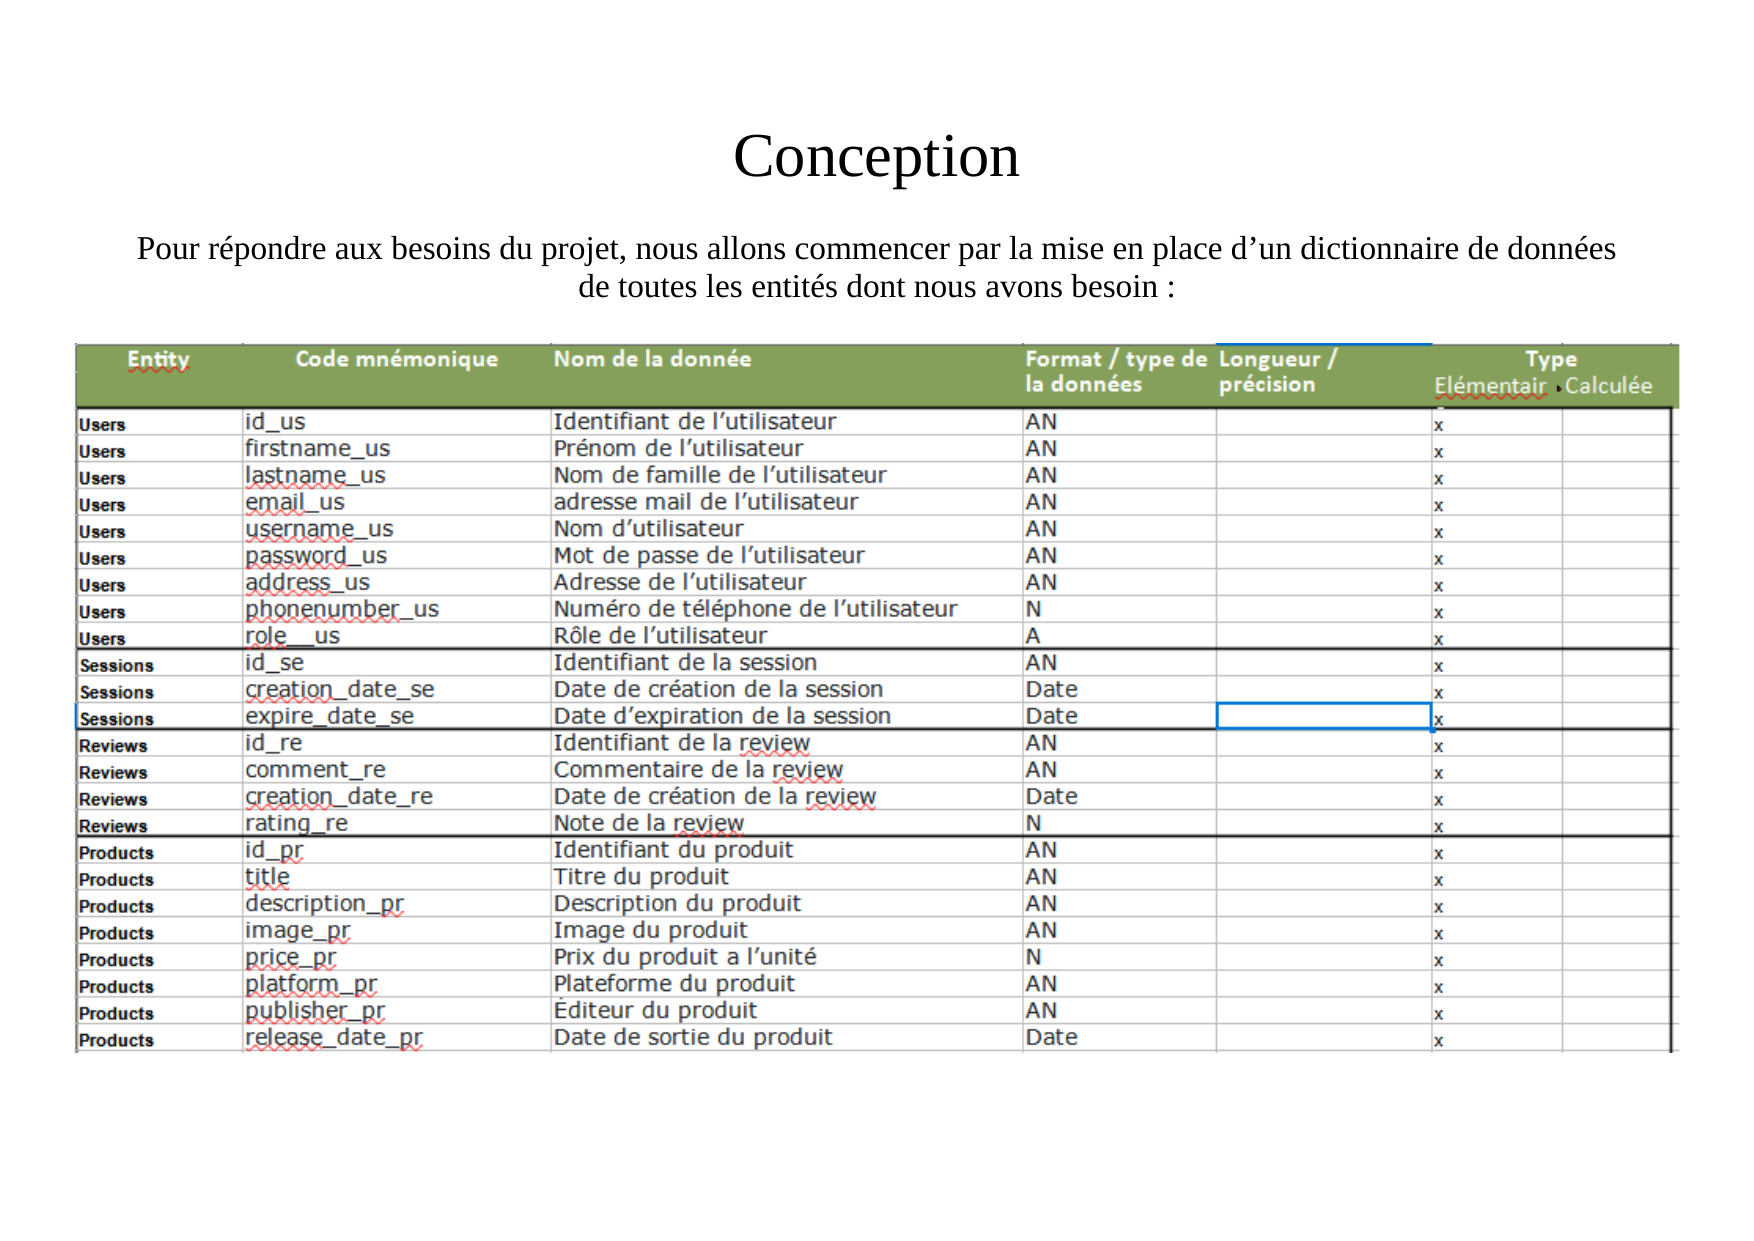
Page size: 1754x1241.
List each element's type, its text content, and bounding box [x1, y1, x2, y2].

text Conception [118, 118, 1636, 190]
picture [74, 343, 1680, 1053]
text Pour répondre aux besoins du projet, nous allons commencer par la mise en place d’un dictionnaire de données de toutes les entités dont nous avons besoin : [118, 228, 1636, 305]
